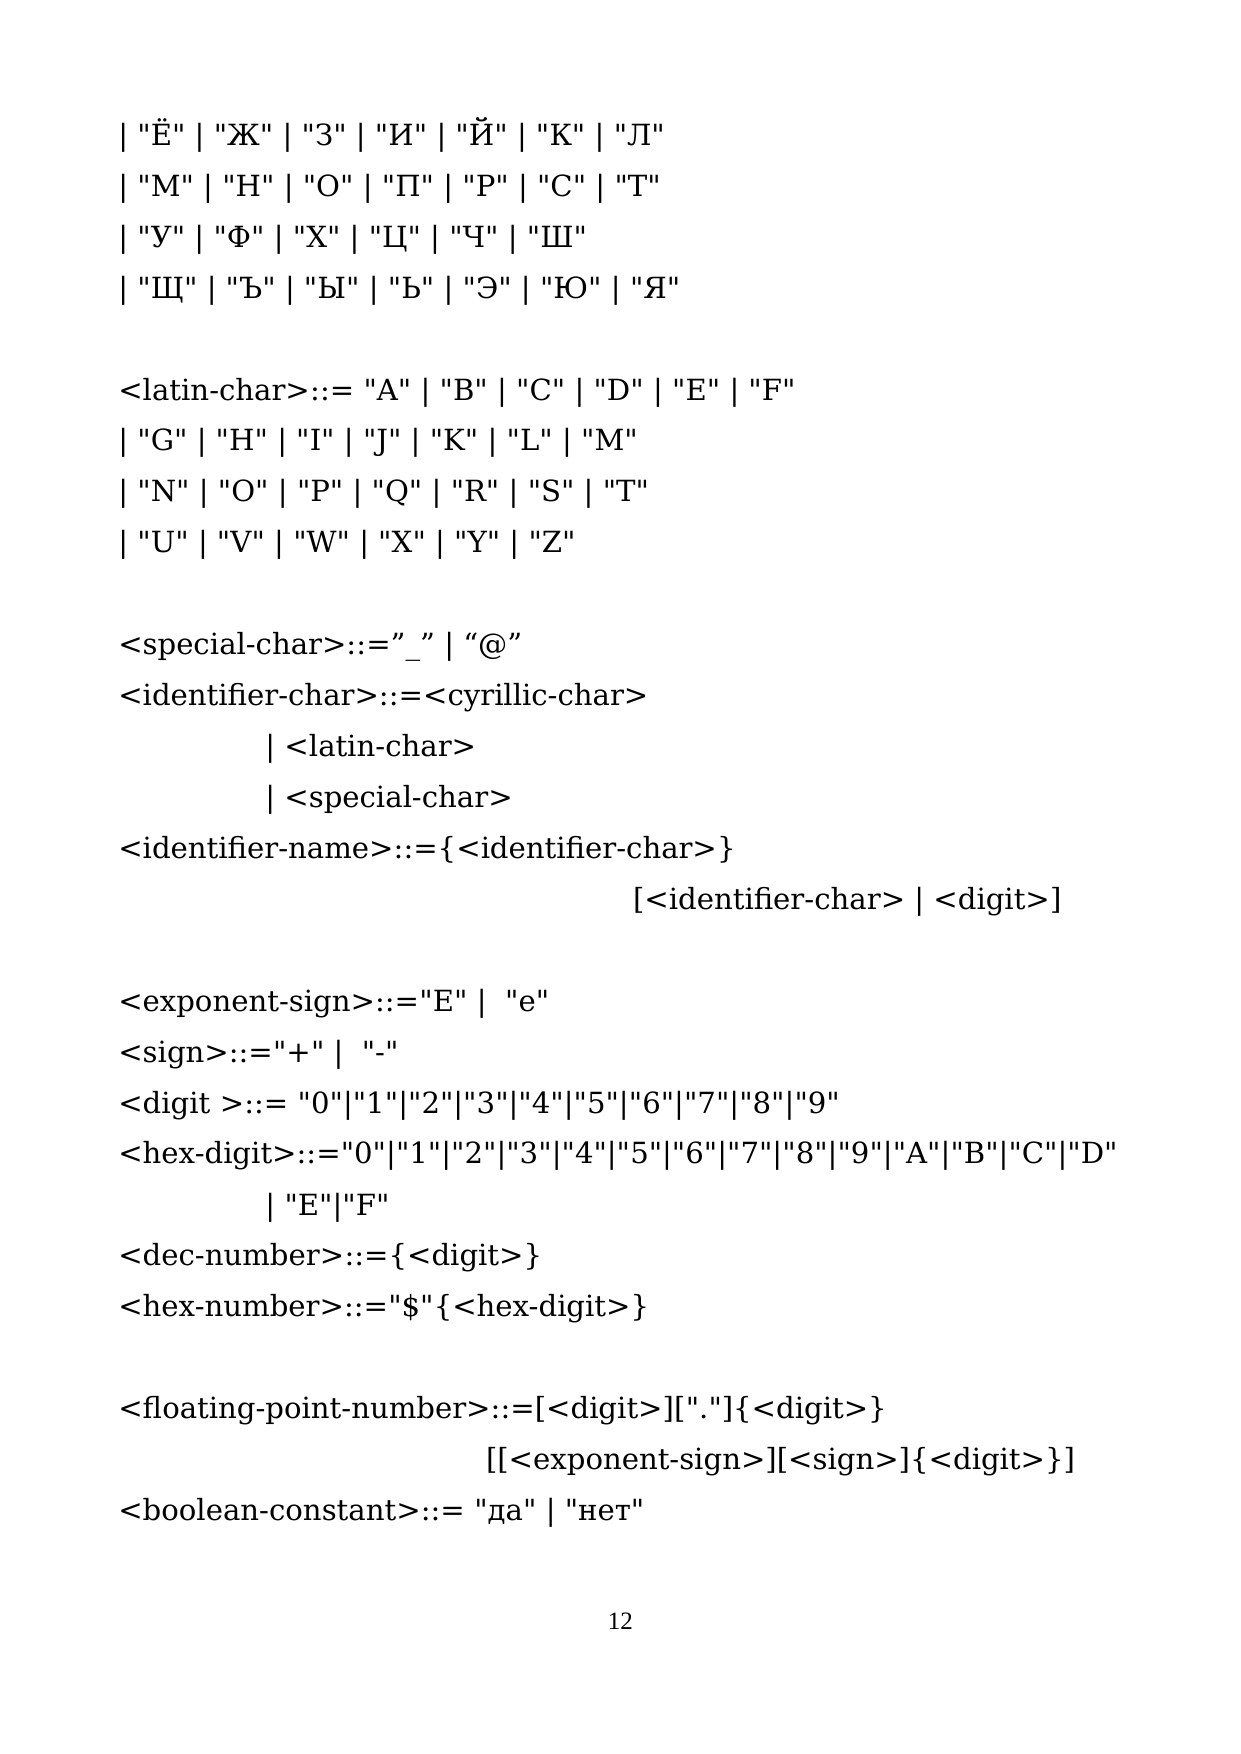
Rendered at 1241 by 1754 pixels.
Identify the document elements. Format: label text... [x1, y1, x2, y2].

text | "У" | "Ф" | "Х" | "Ц" | "Ч" | "Ш" [118, 220, 1122, 254]
text <hex-number>::="$"{<hex-digit>} [118, 1290, 1122, 1324]
text <sign>::="+" | "-" [118, 1035, 1122, 1069]
text <special-char>::=”_” | “@” [118, 627, 1122, 661]
text | "E"|"F" [118, 1188, 1122, 1222]
text <dec-number>::={<digit>} [118, 1239, 1122, 1273]
text <floating-point-number>::=[<digit>]["."]{<digit>} [118, 1392, 1122, 1426]
text <identifier-name>::={<identifier-char>} [118, 831, 1122, 865]
text | "Ё" | "Ж" | "З" | "И" | "Й" | "К" | "Л" [118, 118, 1122, 152]
text <identifier-char>::=<cyrillic-char> [118, 678, 1122, 712]
text [[<exponent-sign>][<sign>]{<digit>}] [118, 1442, 1122, 1476]
text <hex-digit>::="0"|"1"|"2"|"3"|"4"|"5"|"6"|"7"|"8"|"9"|"A"|"B"|"C"|"D" [118, 1137, 1122, 1171]
text | "N" | "O" | "P" | "Q" | "R" | "S" | "T" [118, 475, 1122, 509]
text [<identifier-char> | <digit>] [118, 882, 1122, 916]
text <latin-char>::= "A" | "B" | "C" | "D" | "E" | "F" [118, 373, 1122, 407]
text | "Щ" | "Ъ" | "Ы" | "Ь" | "Э" | "Ю" | "Я" [118, 271, 1122, 305]
text | "М" | "Н" | "О" | "П" | "Р" | "С" | "Т" [118, 169, 1122, 203]
text <boolean-constant>::= "да" | "нет" [118, 1493, 1122, 1527]
text <digit >::= "0"|"1"|"2"|"3"|"4"|"5"|"6"|"7"|"8"|"9" [118, 1086, 1122, 1120]
text | "G" | "H" | "I" | "J" | "K" | "L" | "M" [118, 424, 1122, 458]
text | <latin-char> [118, 729, 1122, 763]
text | "U" | "V" | "W" | "X" | "Y" | "Z" [118, 526, 1122, 559]
text <exponent-sign>::="E" | "e" [118, 984, 1122, 1018]
text | <special-char> [118, 780, 1122, 814]
